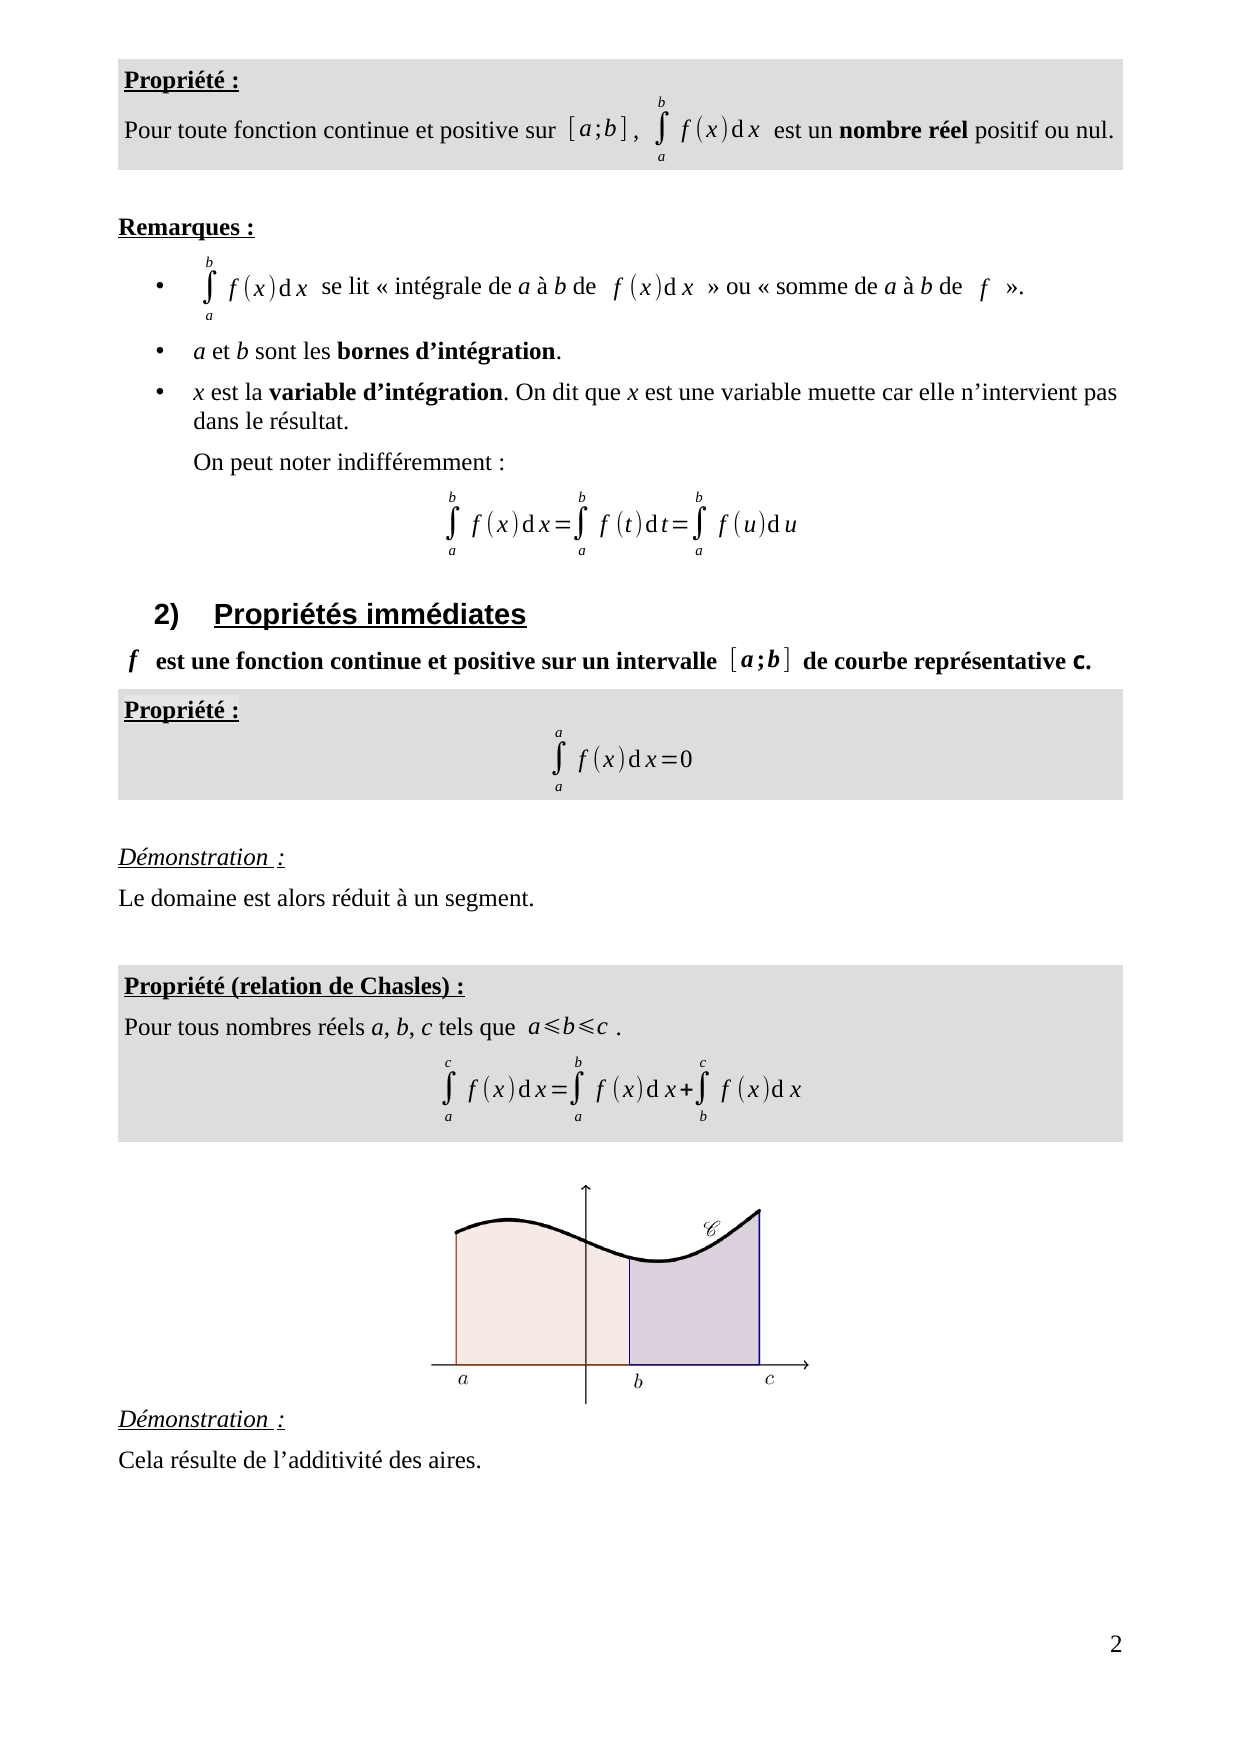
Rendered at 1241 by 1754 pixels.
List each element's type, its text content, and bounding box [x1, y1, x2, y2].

text Cela résulte de l’additivité des aires. [118, 1445, 1122, 1474]
table_header Propriété : Pour toute fonction continue et positive sur , est un nombre réel positif ou nul. [118, 59, 1123, 170]
list se lit « intégrale de a à b de » ou « somme de a à b de ». [156, 253, 1122, 323]
text Démonstration : [118, 842, 1122, 870]
list On peut noter indifféremment : [156, 447, 1122, 476]
table_header Propriété (relation de Chasles) : Pour tous nombres réels a, b, c tels que . [118, 965, 1123, 1142]
list x est la variable d’intégration. On dit que x est une variable muette car elle n’intervient pas dans le résultat. [156, 377, 1122, 435]
text Remarques : [118, 212, 1122, 240]
text Le domaine est alors réduit à un segment. [118, 883, 1122, 912]
text est une fonction continue et positive sur un intervalle de courbe représentative c. [118, 643, 1122, 677]
text Démonstration : [118, 1184, 1122, 1433]
subtitle Propriétés immédiates [153, 597, 1122, 630]
list a et b sont les bornes d’intégration. [156, 336, 1122, 365]
table_header Propriété : [118, 689, 1123, 800]
